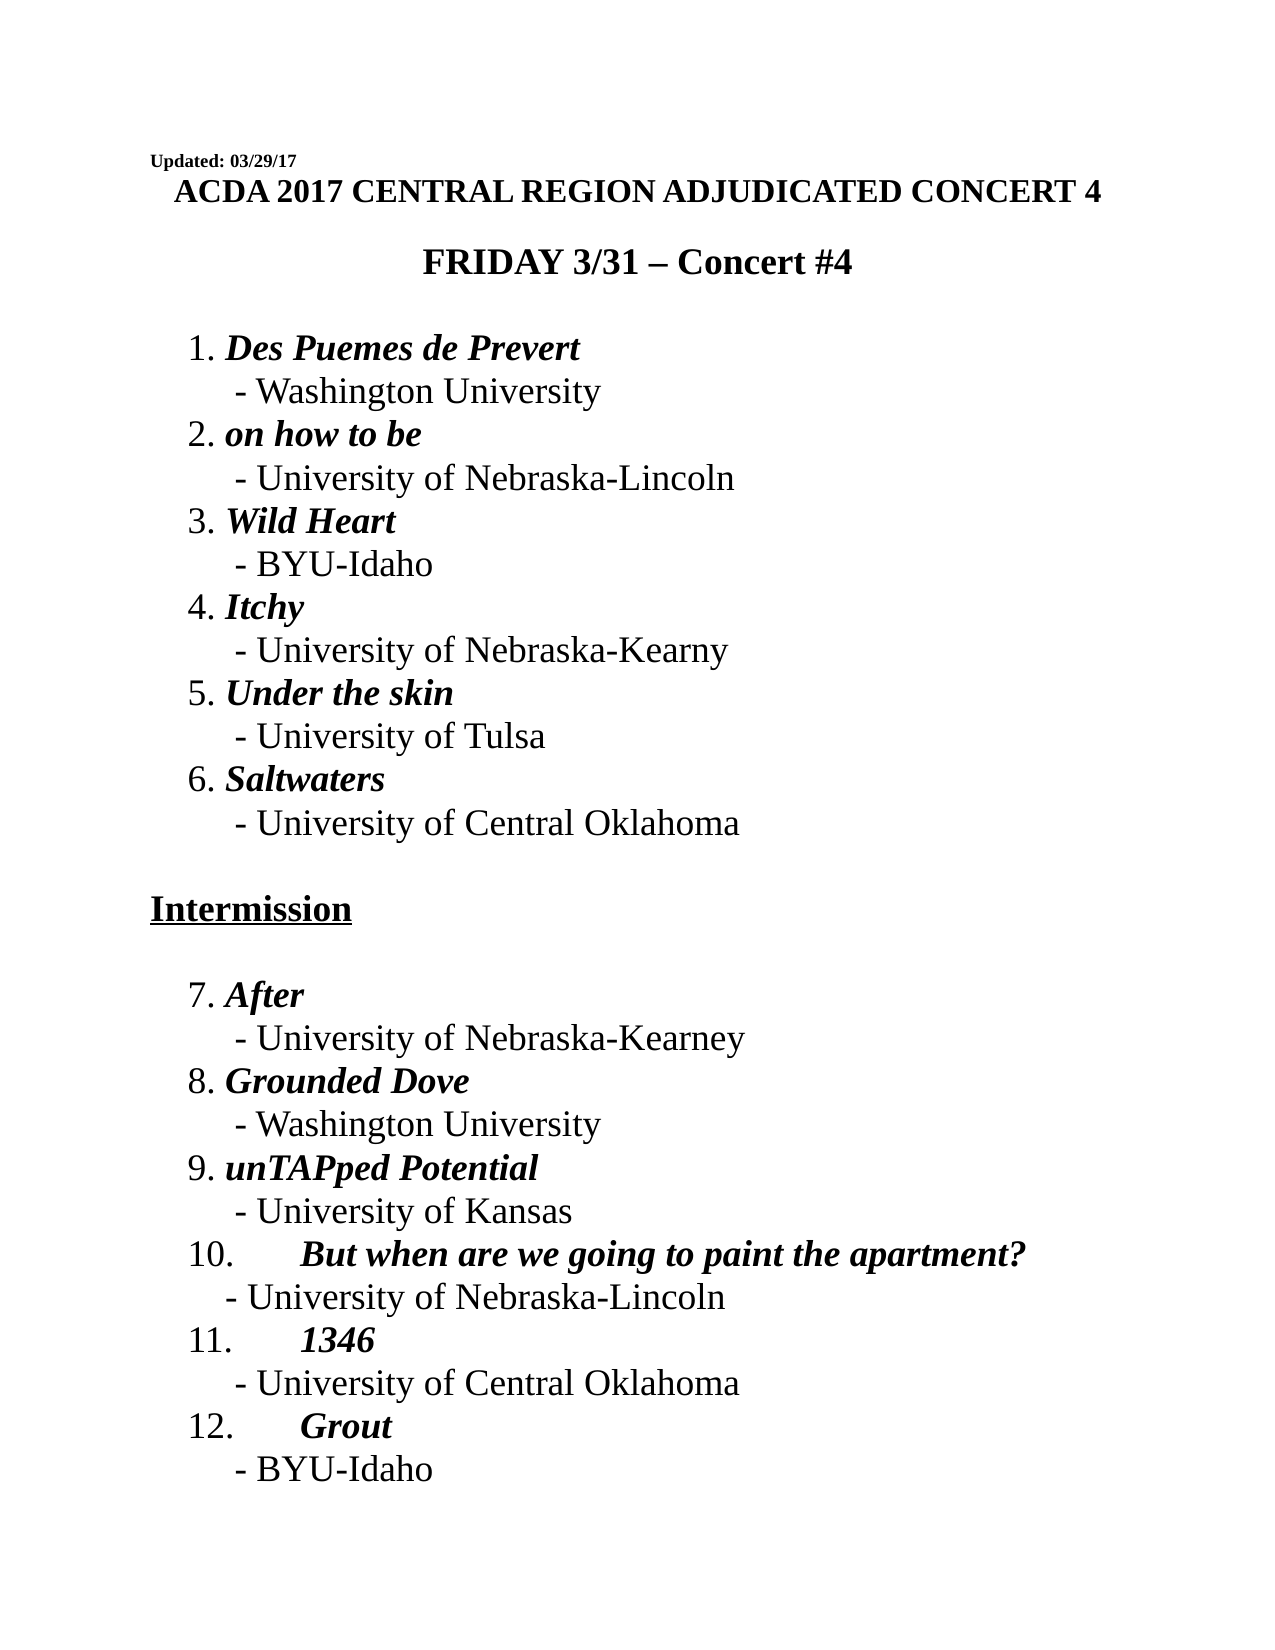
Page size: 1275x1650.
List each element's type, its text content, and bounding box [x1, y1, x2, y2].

list Saltwaters - University of Central Oklahoma [187, 757, 1125, 843]
list Des Puemes de Prevert - Washington University [187, 326, 1125, 412]
list unTAPped Potential - University of Kansas [187, 1145, 1125, 1231]
list 1346 - University of Central Oklahoma [187, 1317, 1125, 1404]
list Grounded Dove - Washington University [187, 1059, 1125, 1145]
text Intermission [150, 886, 1125, 929]
list Itchy - University of Nebraska-Kearny [187, 584, 1125, 671]
list Grout - BYU-Idaho [187, 1404, 1125, 1490]
list Under the skin - University of Tulsa [187, 671, 1125, 757]
text FRIDAY 3/31 – Concert #4 [150, 239, 1125, 282]
list Wild Heart - BYU-Idaho [187, 498, 1125, 584]
list on how to be - University of Nebraska-Lincoln [187, 412, 1125, 498]
list After - University of Nebraska-Kearney [187, 972, 1125, 1059]
list But when are we going to paint the apartment? - University of Nebraska-Lincoln [187, 1231, 1125, 1317]
